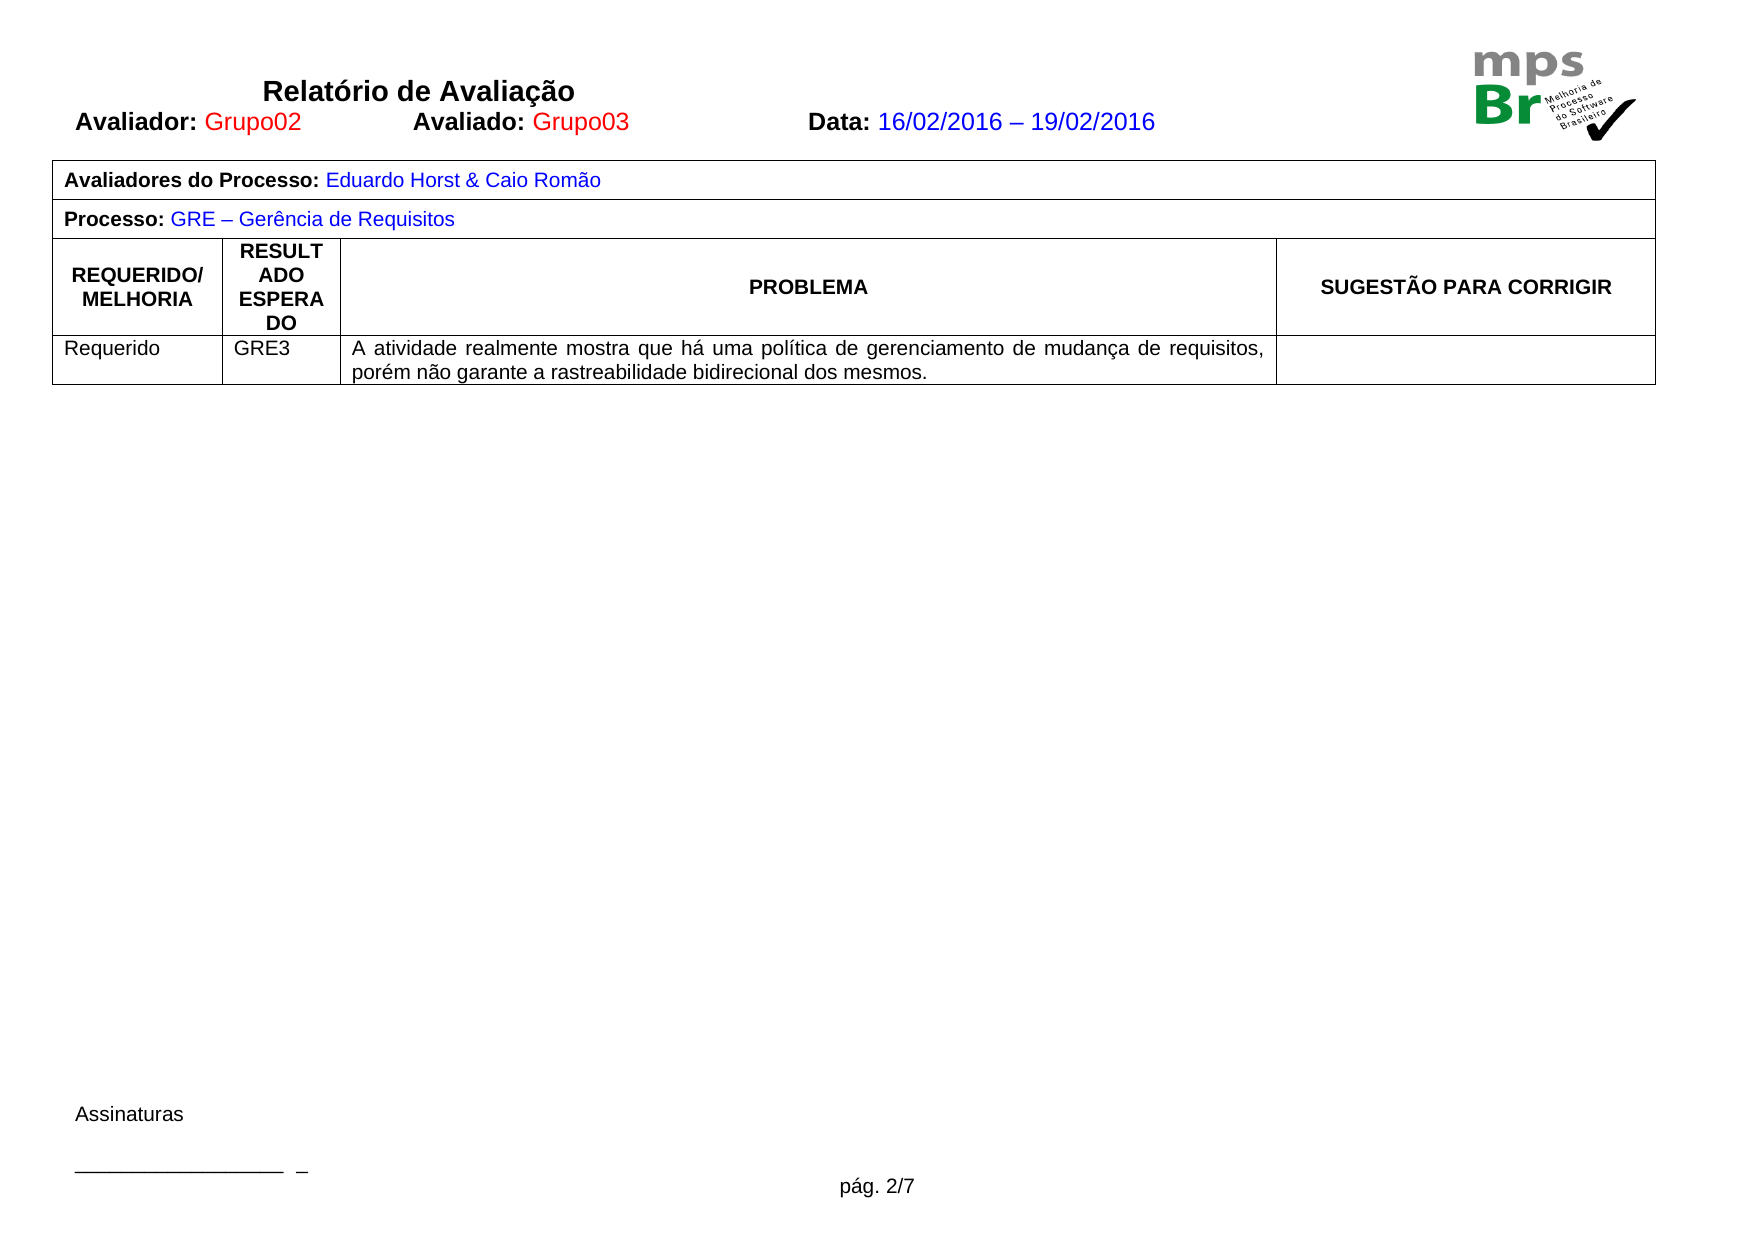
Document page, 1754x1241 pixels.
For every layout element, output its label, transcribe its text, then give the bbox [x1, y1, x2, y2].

picture [1471, 35, 1647, 148]
table_cell Processo: GRE – Gerência de Requisitos [53, 200, 1655, 238]
table_cell SUGESTÃO PARA CORRIGIR [1277, 239, 1655, 334]
table_cell GRE3 [223, 336, 340, 383]
table_cell [1277, 336, 1655, 383]
table_cell A atividade realmente mostra que há uma política de gerenciamento de mudança de requisitos, porém não garante a rastreabilidade bidirecional dos mesmos. [341, 336, 1276, 383]
table_cell RESULTADO ESPERADO [223, 239, 340, 334]
table_cell Requerido [53, 336, 222, 383]
table_cell PROBLEMA [341, 239, 1276, 334]
table_header Avaliadores do Processo: Eduardo Horst & Caio Romão [53, 161, 1655, 199]
table_cell REQUERIDO/ MELHORIA [53, 239, 222, 334]
